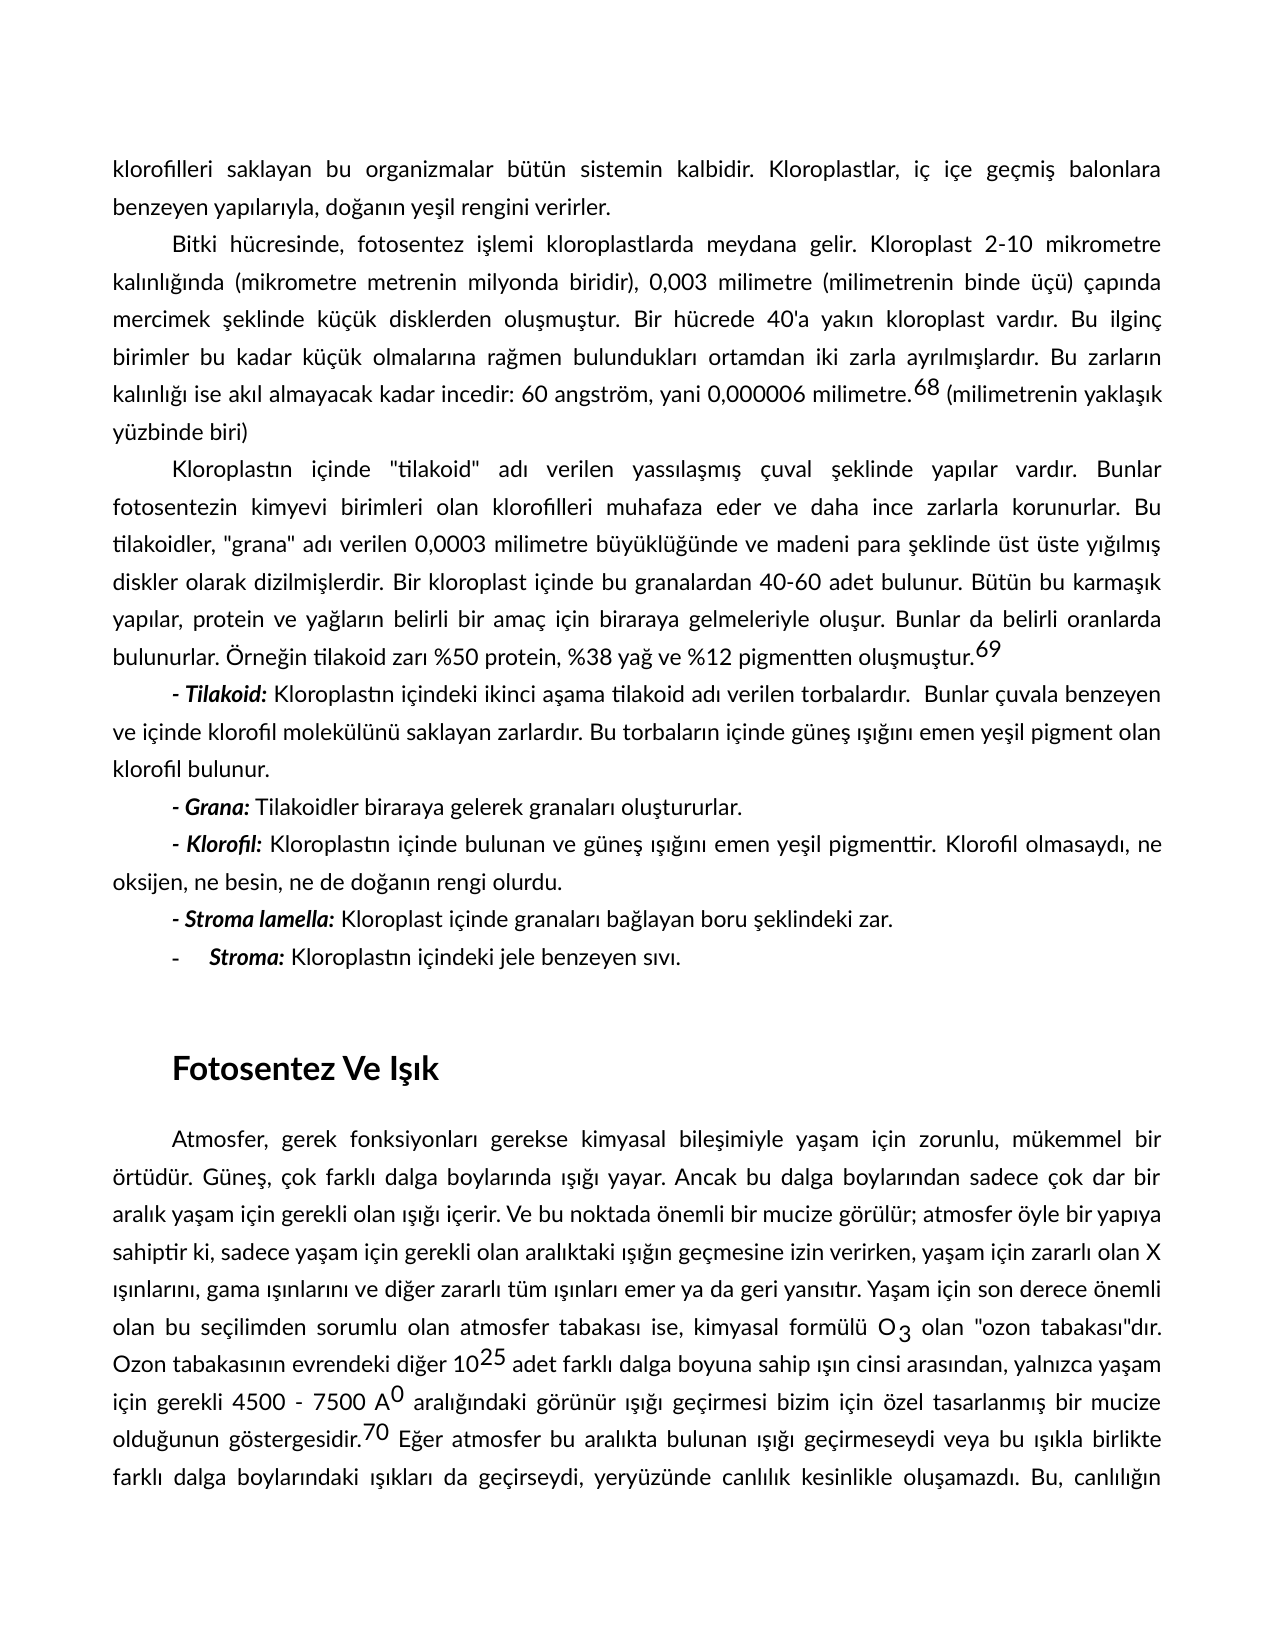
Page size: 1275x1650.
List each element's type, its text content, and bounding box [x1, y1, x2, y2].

text - Stroma lamella: Kloroplast içinde granaları bağlayan boru şeklindeki zar. [112, 898, 1162, 935]
text - Grana: Tilakoidler biraraya gelerek granaları oluştururlar. [112, 785, 1162, 823]
list Stroma: Kloroplastın içindeki jele benzeyen sıvı. [172, 935, 1162, 973]
text - Klorofil: Kloroplastın içinde bulunan ve güneş ışığını emen yeşil pigmenttir. Klorofil olmasaydı, ne oksijen, ne besin, ne de doğanın rengi olurdu. [112, 823, 1162, 898]
text - Tilakoid: Kloroplastın içindeki ikinci aşama tilakoid adı verilen torbalardır. Bunlar çuvala benzeyen ve içinde klorofil molekülünü saklayan zarlardır. Bu torbaların içinde güneş ışığını emen yeşil pigment olan klorofil bulunur. [112, 673, 1162, 785]
text Bitki hücresinde, fotosentez işlemi kloroplastlarda meydana gelir. Kloroplast 2-10 mikrometre kalınlığında (mikrometre metrenin milyonda biridir), 0,003 milimetre (milimetrenin binde üçü) çapında mercimek şeklinde küçük disklerden oluşmuştur. Bir hücrede 40'a yakın kloroplast vardır. Bu ilginç birimler bu kadar küçük olmalarına rağmen bulundukları ortamdan iki zarla ayrılmışlardır. Bu zarların kalınlığı ise akıl almayacak kadar incedir: 60 angström, yani 0,000006 milimetre.68 (milimetrenin yaklaşık yüzbinde biri) [112, 223, 1162, 448]
text Atmosfer, gerek fonksiyonları gerekse kimyasal bileşimiyle yaşam için zorunlu, mükemmel bir örtüdür. Güneş, çok farklı dalga boylarında ışığı yayar. Ancak bu dalga boylarından sadece çok dar bir aralık yaşam için gerekli olan ışığı içerir. Ve bu noktada önemli bir mucize görülür; atmosfer öyle bir yapıya sahiptir ki, sadece yaşam için gerekli olan aralıktaki ışığın geçmesine izin verirken, yaşam için zararlı olan X ışınlarını, gama ışınlarını ve diğer zararlı tüm ışınları emer ya da geri yansıtır. Yaşam için son derece önemli olan bu seçilimden sorumlu olan atmosfer tabakası ise, kimyasal formülü O3 olan "ozon tabakası"dır. Ozon tabakasının evrendeki diğer 1025 adet farklı dalga boyuna sahip ışın cinsi arasından, yalnızca yaşam için gerekli 4500 - 7500 A0 aralığındaki görünür ışığı geçirmesi bizim için özel tasarlanmış bir mucize olduğunun göstergesidir.70 Eğer atmosfer bu aralıkta bulunan ışığı geçirmeseydi veya bu ışıkla birlikte farklı dalga boylarındaki ışıkları da geçirseydi, yeryüzünde canlılık kesinlikle oluşamazdı. Bu, canlılığın [112, 1117, 1162, 1492]
text Fotosentez Ve Işık [112, 1048, 1162, 1088]
text Kloroplastın içinde "tilakoid" adı verilen yassılaşmış çuval şeklinde yapılar vardır. Bunlar fotosentezin kimyevi birimleri olan klorofilleri muhafaza eder ve daha ince zarlarla korunurlar. Bu tilakoidler, "grana" adı verilen 0,0003 milimetre büyüklüğünde ve madeni para şeklinde üst üste yığılmış diskler olarak dizilmişlerdir. Bir kloroplast içinde bu granalardan 40-60 adet bulunur. Bütün bu karmaşık yapılar, protein ve yağların belirli bir amaç için biraraya gelmeleriyle oluşur. Bunlar da belirli oranlarda bulunurlar. Örneğin tilakoid zarı %50 protein, %38 yağ ve %12 pigmentten oluşmuştur.69 [112, 448, 1162, 673]
text klorofilleri saklayan bu organizmalar bütün sistemin kalbidir. Kloroplastlar, iç içe geçmiş balonlara benzeyen yapılarıyla, doğanın yeşil rengini verirler. [112, 148, 1162, 223]
